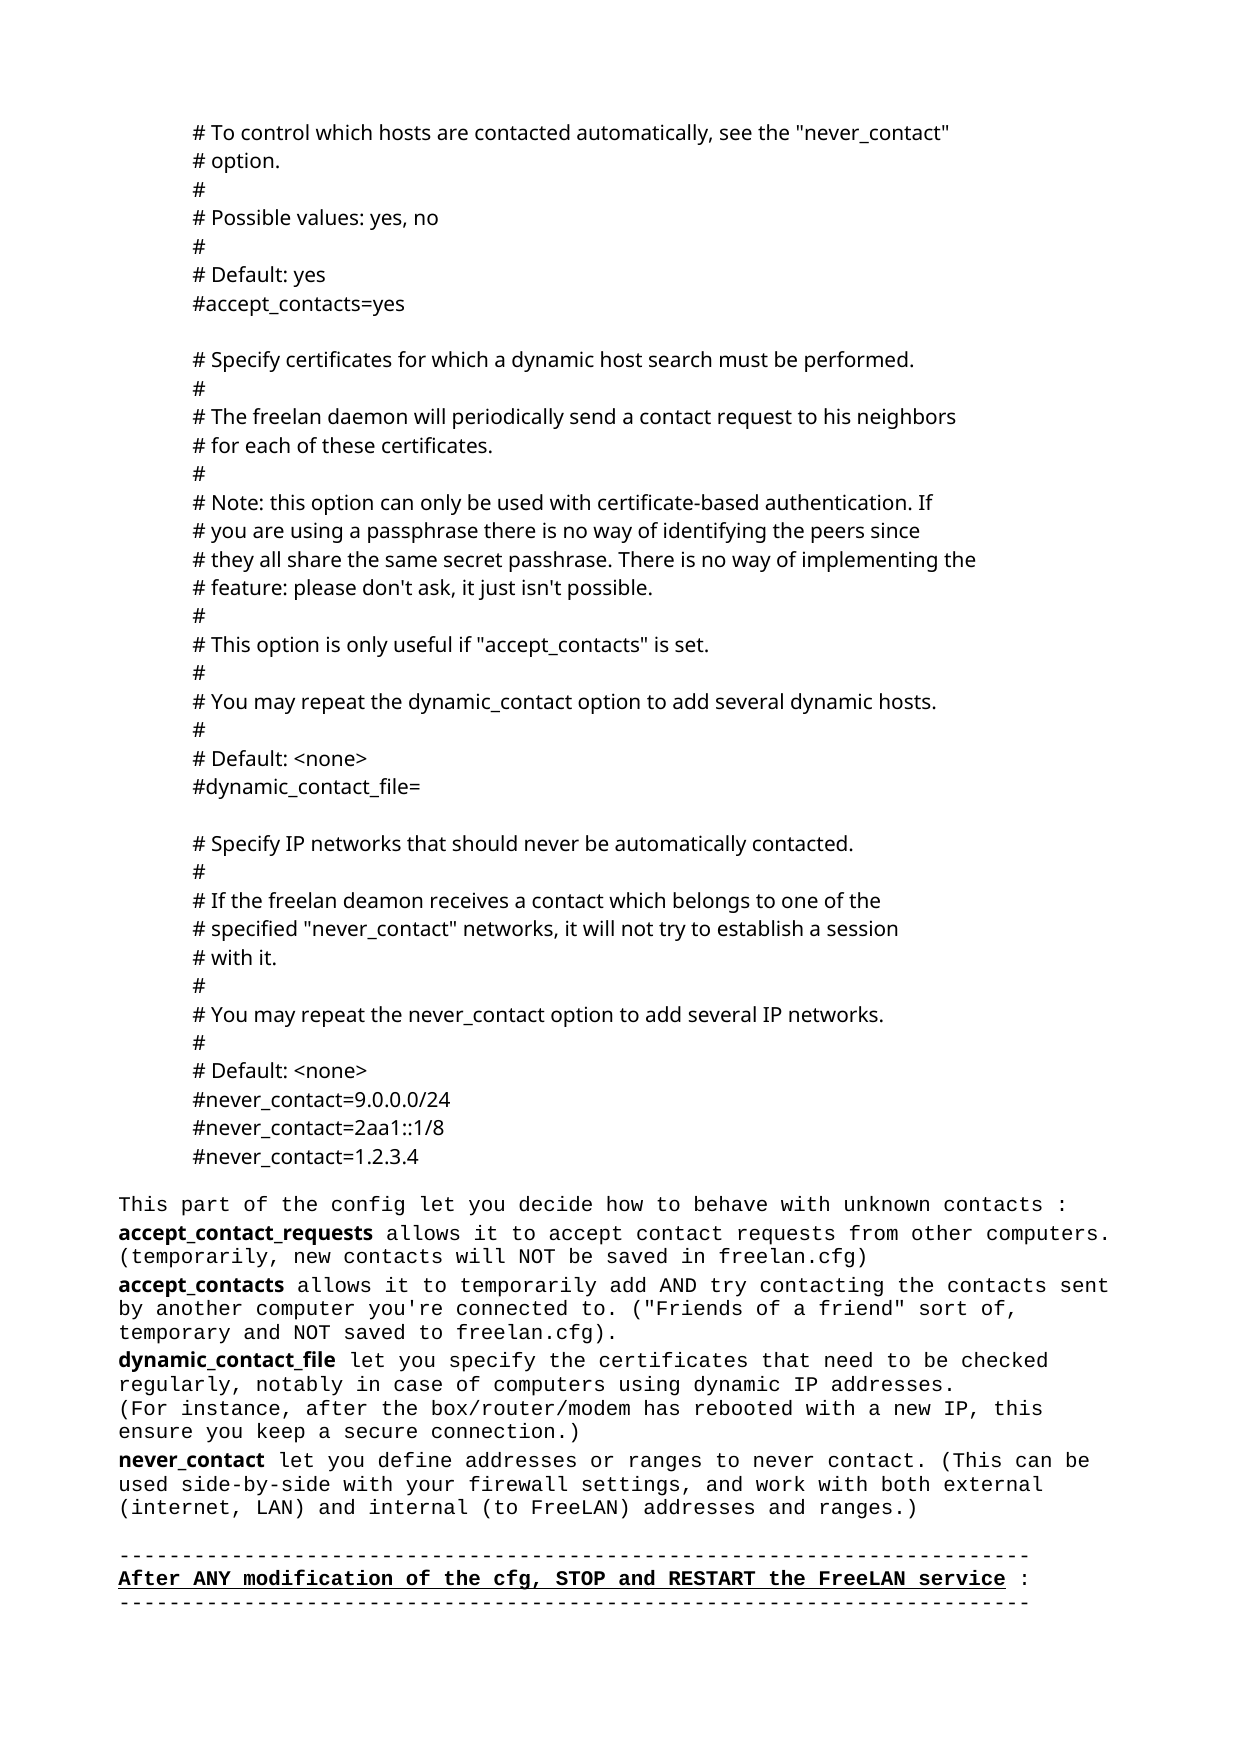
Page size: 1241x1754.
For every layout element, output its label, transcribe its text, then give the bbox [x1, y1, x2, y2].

text # Possible values: yes, no [118, 203, 1122, 232]
text # [118, 715, 1122, 744]
text never_contact let you define addresses or ranges to never contact. (This can be used side-by-side with your firewall settings, and work with both external (internet, LAN) and internal (to FreeLAN) addresses and ranges.) [118, 1445, 1122, 1521]
text ------------------------------------------------------------------------- [118, 1592, 1122, 1616]
text # [118, 658, 1122, 687]
text # Specify IP networks that should never be automatically contacted. [118, 829, 1122, 857]
text # [118, 857, 1122, 886]
text # Specify certificates for which a dynamic host search must be performed. [118, 346, 1122, 374]
text # [118, 374, 1122, 402]
text #never_contact=9.0.0.0/24 [118, 1085, 1122, 1113]
text accept_contact_requests allows it to accept contact requests from other computers. (temporarily, new contacts will NOT be saved in freelan.cfg) [118, 1218, 1122, 1270]
text dynamic_contact_file let you specify the certificates that need to be checked regularly, notably in case of computers using dynamic IP addresses. [118, 1346, 1122, 1398]
text #never_contact=2aa1::1/8 [118, 1113, 1122, 1142]
text # option. [118, 147, 1122, 175]
text # feature: please don't ask, it just isn't possible. [118, 573, 1122, 602]
text # they all share the same secret passhrase. There is no way of implementing the [118, 545, 1122, 573]
text # you are using a passphrase there is no way of identifying the peers since [118, 516, 1122, 545]
text # Default: <none> [118, 1057, 1122, 1085]
text # for each of these certificates. [118, 431, 1122, 459]
text # Default: <none> [118, 744, 1122, 772]
text # specified "never_contact" networks, it will not try to establish a session [118, 914, 1122, 943]
text # [118, 602, 1122, 630]
text # [118, 232, 1122, 260]
text # To control which hosts are contacted automatically, see the "never_contact" [118, 118, 1122, 147]
text # [118, 175, 1122, 203]
text # with it. [118, 943, 1122, 971]
text #never_contact=1.2.3.4 [118, 1142, 1122, 1170]
text # If the freelan deamon receives a contact which belongs to one of the [118, 886, 1122, 914]
text #accept_contacts=yes [118, 289, 1122, 317]
text # Default: yes [118, 260, 1122, 289]
text accept_contacts allows it to temporarily add AND try contacting the contacts sent by another computer you're connected to. ("Friends of a friend" sort of, temporary and NOT saved to freelan.cfg). [118, 1270, 1122, 1346]
text This part of the config let you decide how to behave with unknown contacts : [118, 1194, 1122, 1218]
text # [118, 971, 1122, 1000]
text # Note: this option can only be used with certificate-based authentication. If [118, 488, 1122, 516]
text # This option is only useful if "accept_contacts" is set. [118, 630, 1122, 658]
text # The freelan daemon will periodically send a contact request to his neighbors [118, 402, 1122, 431]
text #dynamic_contact_file= [118, 772, 1122, 801]
text After ANY modification of the cfg, STOP and RESTART the FreeLAN service : [118, 1568, 1122, 1592]
text # You may repeat the never_contact option to add several IP networks. [118, 1000, 1122, 1028]
text # [118, 459, 1122, 488]
text ------------------------------------------------------------------------- [118, 1544, 1122, 1568]
text (For instance, after the box/router/modem has rebooted with a new IP, this ensure you keep a secure connection.) [118, 1398, 1122, 1445]
text # You may repeat the dynamic_contact option to add several dynamic hosts. [118, 687, 1122, 715]
text # [118, 1028, 1122, 1057]
